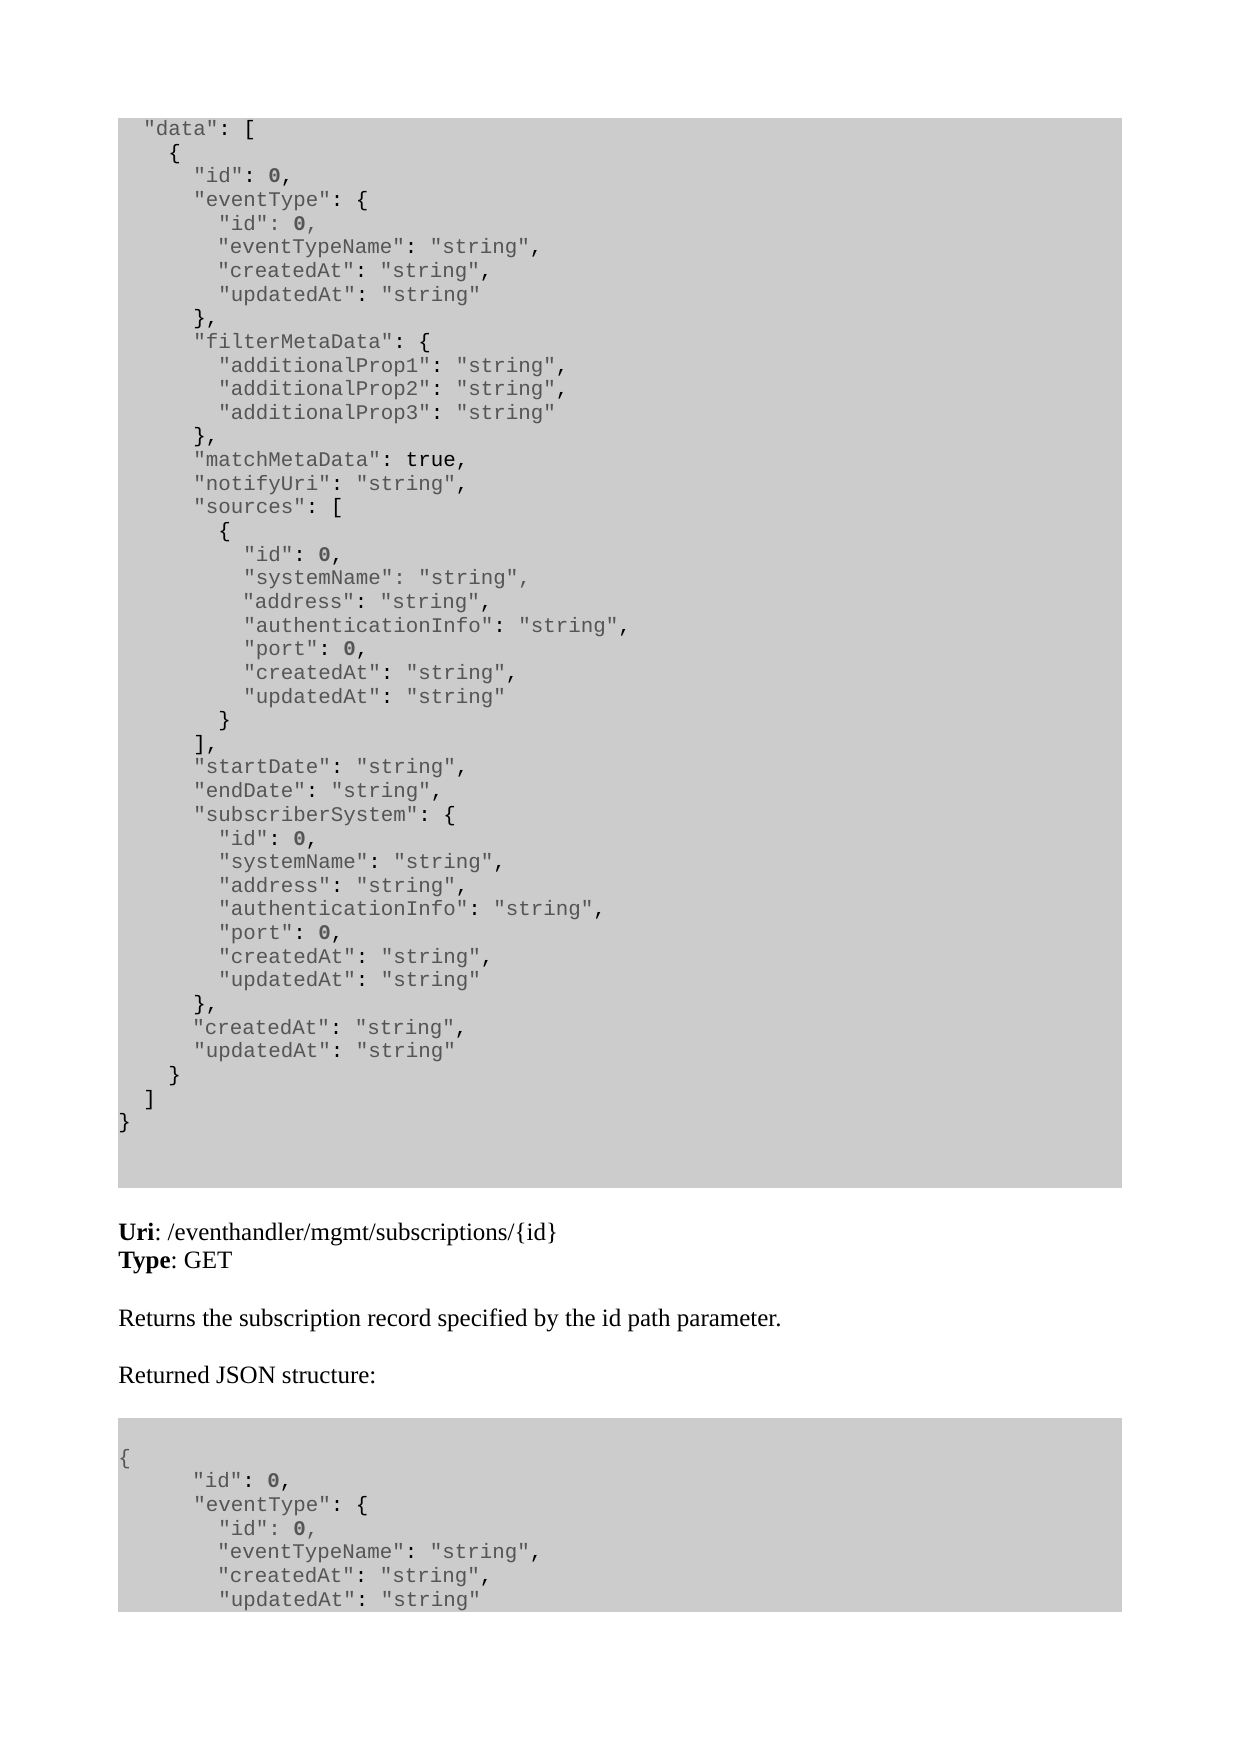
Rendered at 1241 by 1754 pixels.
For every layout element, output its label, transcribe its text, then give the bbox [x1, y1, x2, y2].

text } [118, 1064, 1122, 1088]
text "eventTypeName": "string", [118, 236, 1122, 260]
text "id": 0, [118, 1470, 1122, 1494]
text }, [118, 307, 1122, 331]
text "updatedAt": "string" [118, 1589, 1122, 1612]
text "authenticationInfo": "string", [118, 898, 1122, 922]
text } [118, 709, 1122, 733]
text "additionalProp3": "string" [118, 402, 1122, 426]
text { [118, 520, 1122, 544]
text } [118, 1111, 1122, 1135]
text "createdAt": "string", [118, 260, 1122, 284]
text }, [118, 993, 1122, 1017]
text "id": 0, [118, 165, 1122, 189]
text "id": 0, [118, 827, 1122, 851]
text "systemName": "string", [118, 851, 1122, 875]
text "additionalProp1": "string", [118, 354, 1122, 378]
text "id": 0, [118, 544, 1122, 567]
text "updatedAt": "string" [118, 1040, 1122, 1064]
text ] [118, 1088, 1122, 1111]
text Returned JSON structure: [118, 1361, 1122, 1389]
text "eventType": { [118, 1494, 1122, 1518]
text "filterMetaData": { [118, 331, 1122, 354]
text "updatedAt": "string" [118, 284, 1122, 307]
text "createdAt": "string", [118, 946, 1122, 969]
text { [118, 1447, 1122, 1470]
text "eventType": { [118, 189, 1122, 213]
text ], [118, 733, 1122, 757]
text "notifyUri": "string", [118, 473, 1122, 496]
text "id": 0, [118, 213, 1122, 236]
text "id": 0, [118, 1518, 1122, 1541]
text Uri: /eventhandler/mgmt/subscriptions/{id} [118, 1217, 1122, 1246]
text }, [118, 426, 1122, 449]
text "eventTypeName": "string", [118, 1541, 1122, 1565]
text "address": "string", [118, 875, 1122, 898]
text "port": 0, [118, 638, 1122, 662]
text "authenticationInfo": "string", [118, 615, 1122, 638]
text "createdAt": "string", [118, 662, 1122, 686]
text "updatedAt": "string" [118, 686, 1122, 709]
text "startDate": "string", [118, 757, 1122, 780]
text "data": [ [118, 118, 1122, 142]
text "sources": [ [118, 496, 1122, 520]
text "systemName": "string", [118, 567, 1122, 591]
text "address": "string", [118, 591, 1122, 615]
text "createdAt": "string", [118, 1017, 1122, 1040]
text "subscriberSystem": { [118, 804, 1122, 827]
text "endDate": "string", [118, 780, 1122, 804]
text Returns the subscription record specified by the id path parameter. [118, 1303, 1122, 1332]
text "additionalProp2": "string", [118, 378, 1122, 402]
text "createdAt": "string", [118, 1565, 1122, 1589]
text "updatedAt": "string" [118, 969, 1122, 993]
text "matchMetaData": true, [118, 449, 1122, 473]
text "port": 0, [118, 922, 1122, 946]
text { [118, 142, 1122, 165]
text Type: GET [118, 1246, 1122, 1274]
